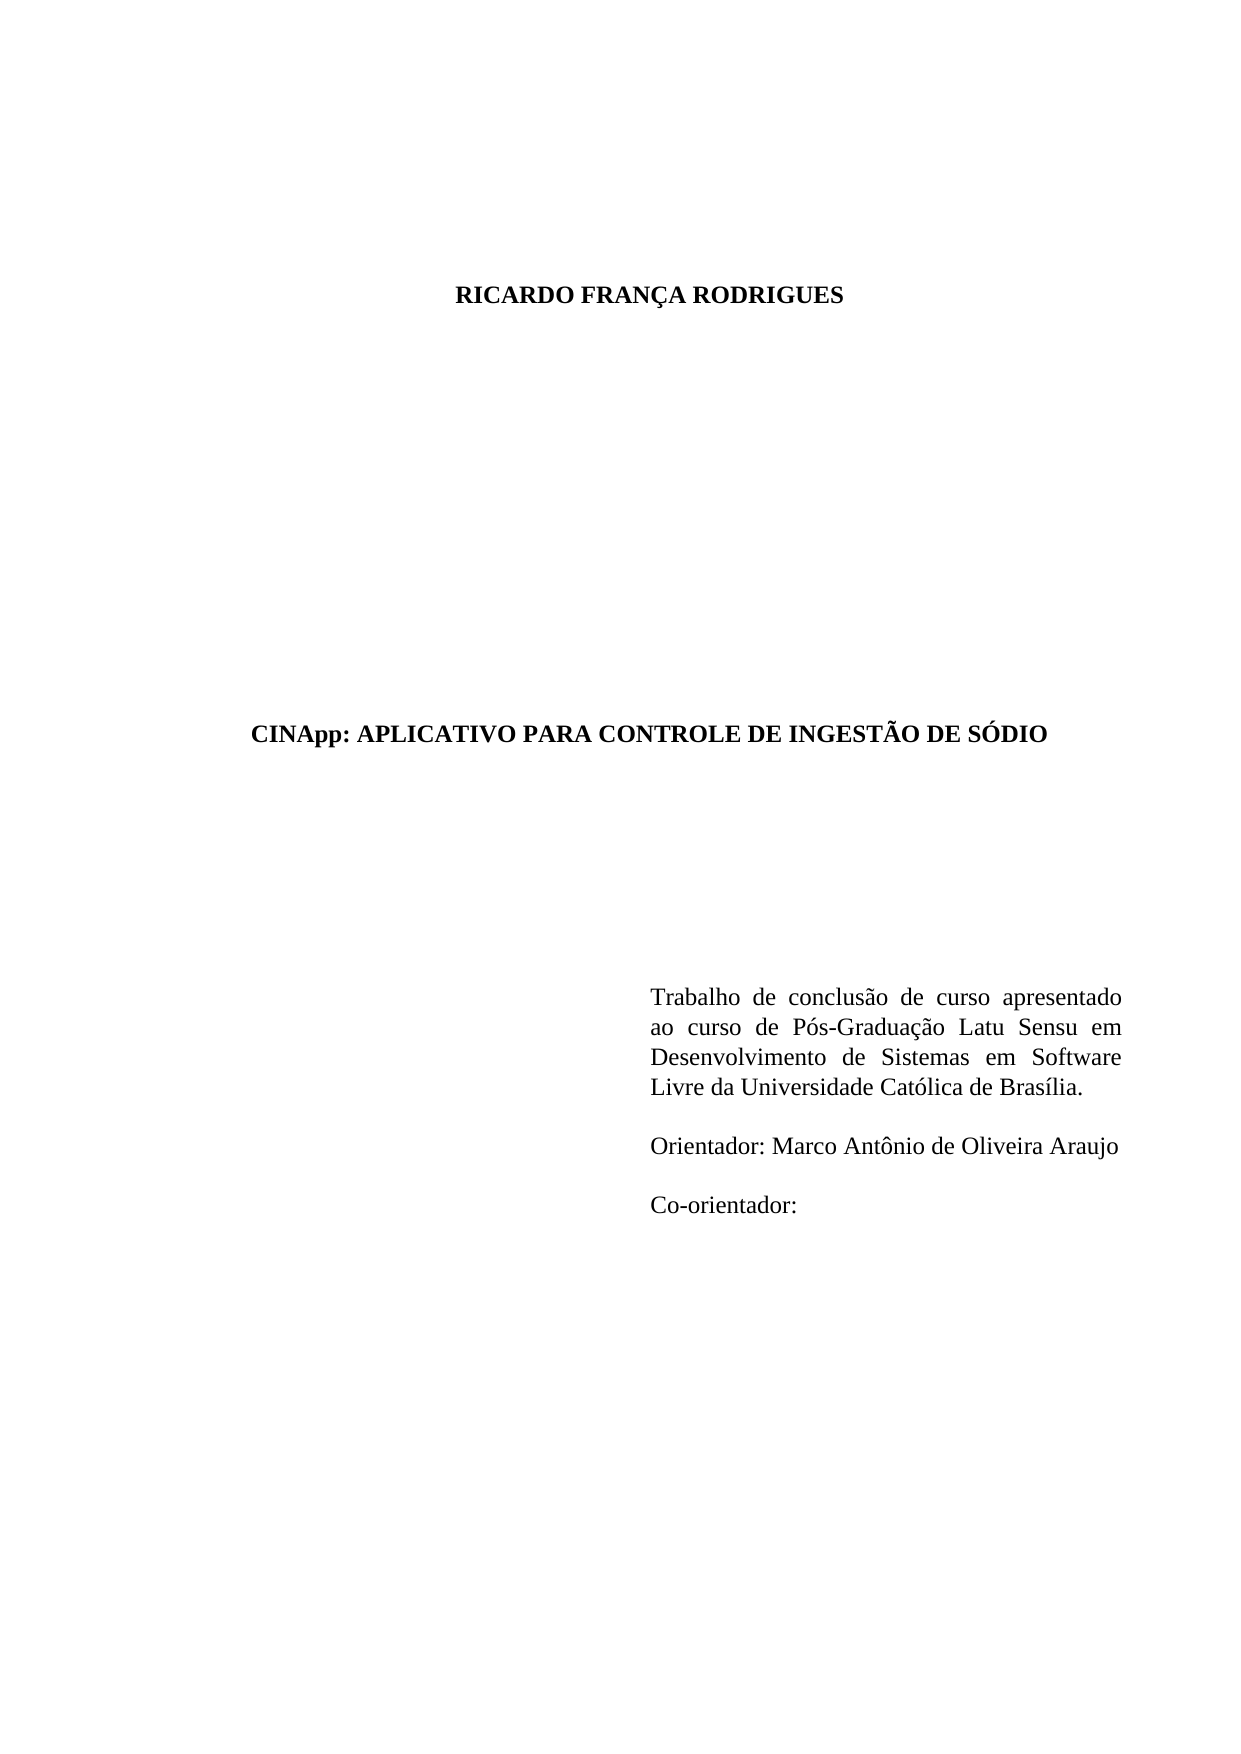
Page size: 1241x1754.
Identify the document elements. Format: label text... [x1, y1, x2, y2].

text CINApp: APLICATIVO PARA CONTROLE DE INGESTÃO DE SÓDIO [177, 718, 1122, 747]
text Trabalho de conclusão de curso apresentado ao curso de Pós-Graduação Latu Sensu em Desenvolvimento de Sistemas em Software Livre da Universidade Católica de Brasília. [650, 982, 1122, 1100]
text Orientador: Marco Antônio de Oliveira Araujo [650, 1130, 1122, 1160]
text Co-orientador: [650, 1189, 1122, 1219]
text RICARDO FRANÇA RODRIGUES [177, 279, 1122, 309]
